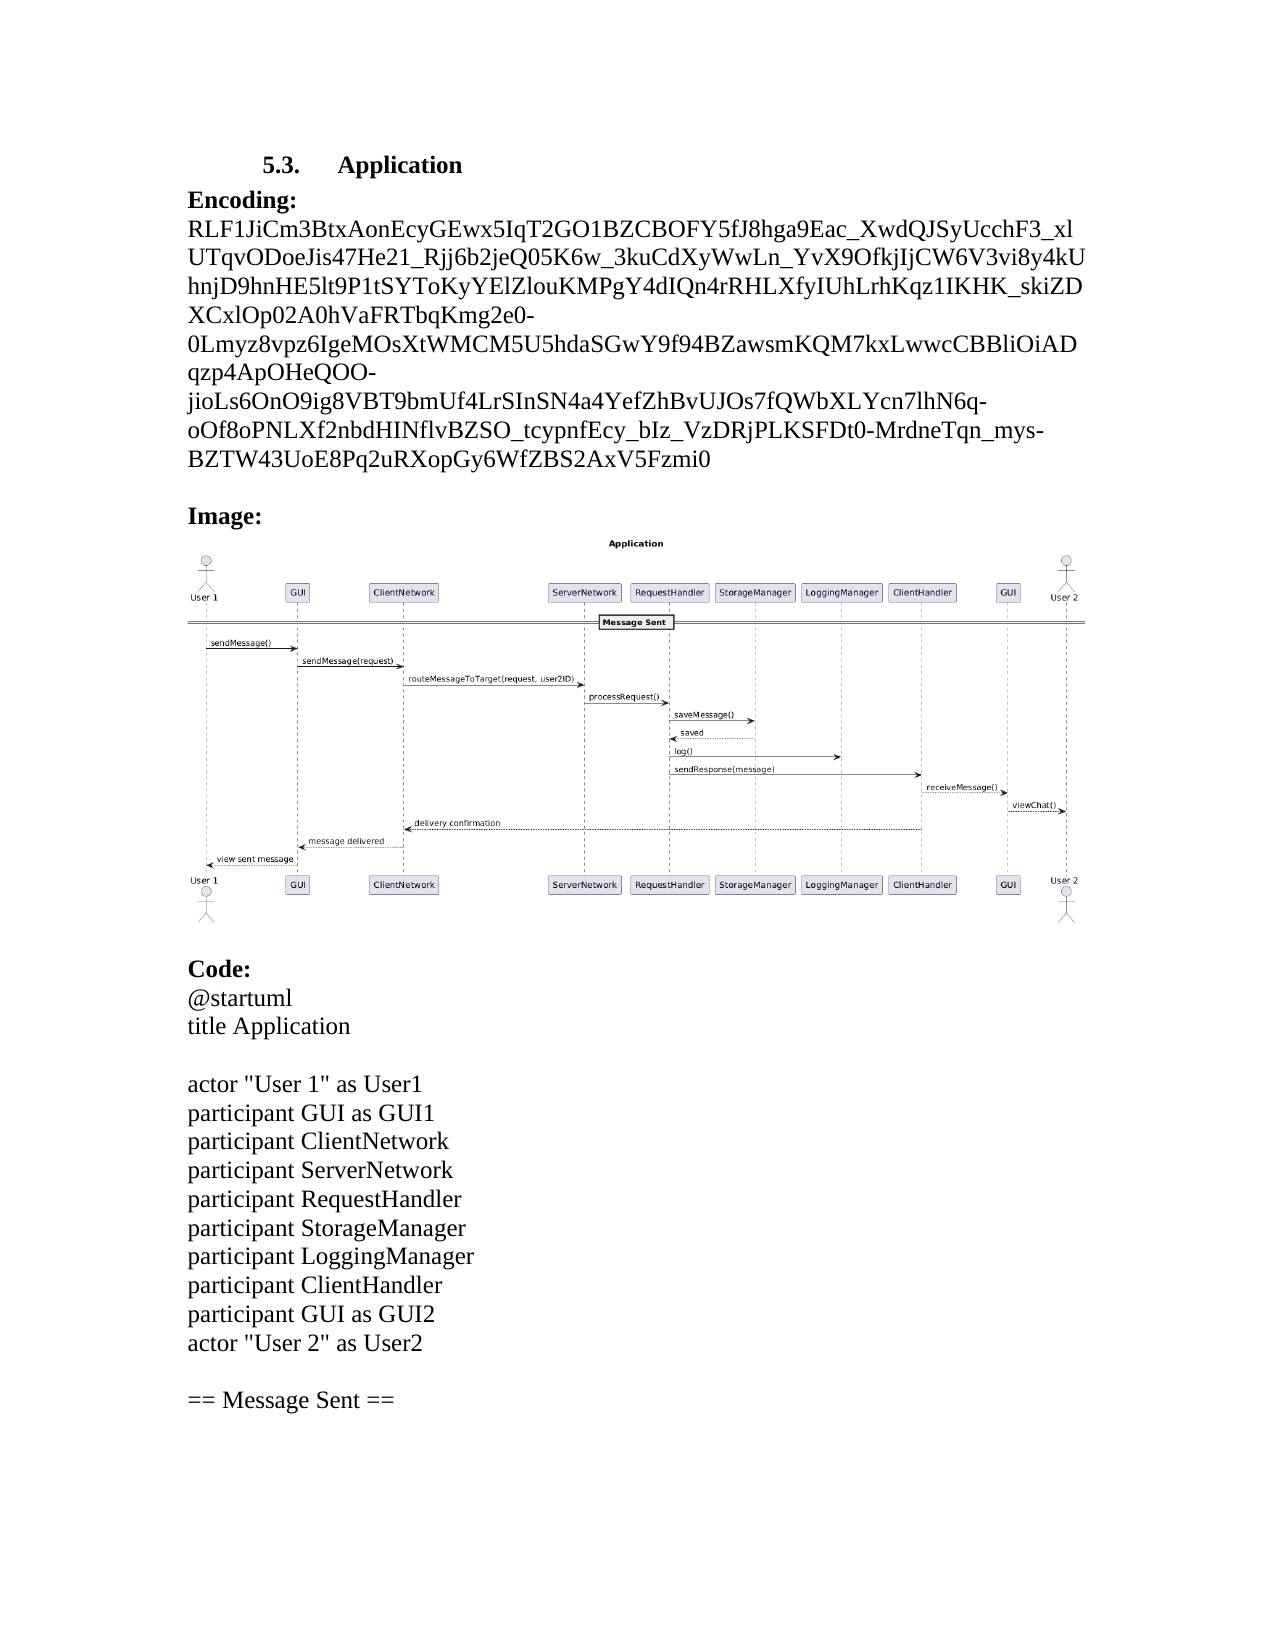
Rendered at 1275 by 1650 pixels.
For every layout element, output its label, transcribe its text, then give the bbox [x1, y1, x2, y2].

text @startuml [187, 983, 1087, 1011]
text participant RequestHandler [187, 1184, 1087, 1213]
text participant ServerNetwork [187, 1155, 1087, 1184]
text participant ClientHandler [187, 1270, 1087, 1299]
text participant LoggingManager [187, 1241, 1087, 1270]
text title Application [187, 1011, 1087, 1040]
text actor "User 2" as User2 [187, 1328, 1087, 1356]
text actor "User 1" as User1 [187, 1069, 1087, 1098]
subtitle Application [262, 150, 1087, 179]
text RLF1JiCm3BtxAonEcyGEwx5IqT2GO1BZCBOFY5fJ8hga9Eac_XwdQJSyUcchF3_xlUTqvODoeJis47He21_Rjj6b2jeQ05K6w_3kuCdXyWwLn_YvX9OfkjIjCW6V3vi8y4kUhnjD9hnHE5lt9P1tSYToKyYElZlouKMPgY4dIQn4rRHLXfyIUhLrhKqz1IKHK_skiZDXCxlOp02A0hVaFRTbqKmg2e0-0Lmyz8vpz6IgeMOsXtWMCM5U5hdaSGwY9f94BZawsmKQM7kxLwwcCBBliOiADqzp4ApOHeQOO-jioLs6OnO9ig8VBT9bmUf4LrSInSN4a4YefZhBvUJOs7fQWbXLYcn7lhN6q-oOf8oPNLXf2nbdHINflvBZSO_tcypnfEcy_bIz_VzDRjPLKSFDt0-MrdneTqn_mys-BZTW43UoE8Pq2uRXopGy6WfZBS2AxV5Fzmi0 [187, 214, 1087, 472]
text participant ClientNetwork [187, 1126, 1087, 1155]
picture [187, 530, 1088, 926]
text Code: [187, 954, 1087, 983]
text participant GUI as GUI2 [187, 1299, 1087, 1328]
text participant StorageManager [187, 1213, 1087, 1241]
text Image: [187, 501, 1087, 530]
text == Message Sent == [187, 1385, 1087, 1414]
text participant GUI as GUI1 [187, 1098, 1087, 1126]
text Encoding: [187, 185, 1087, 214]
